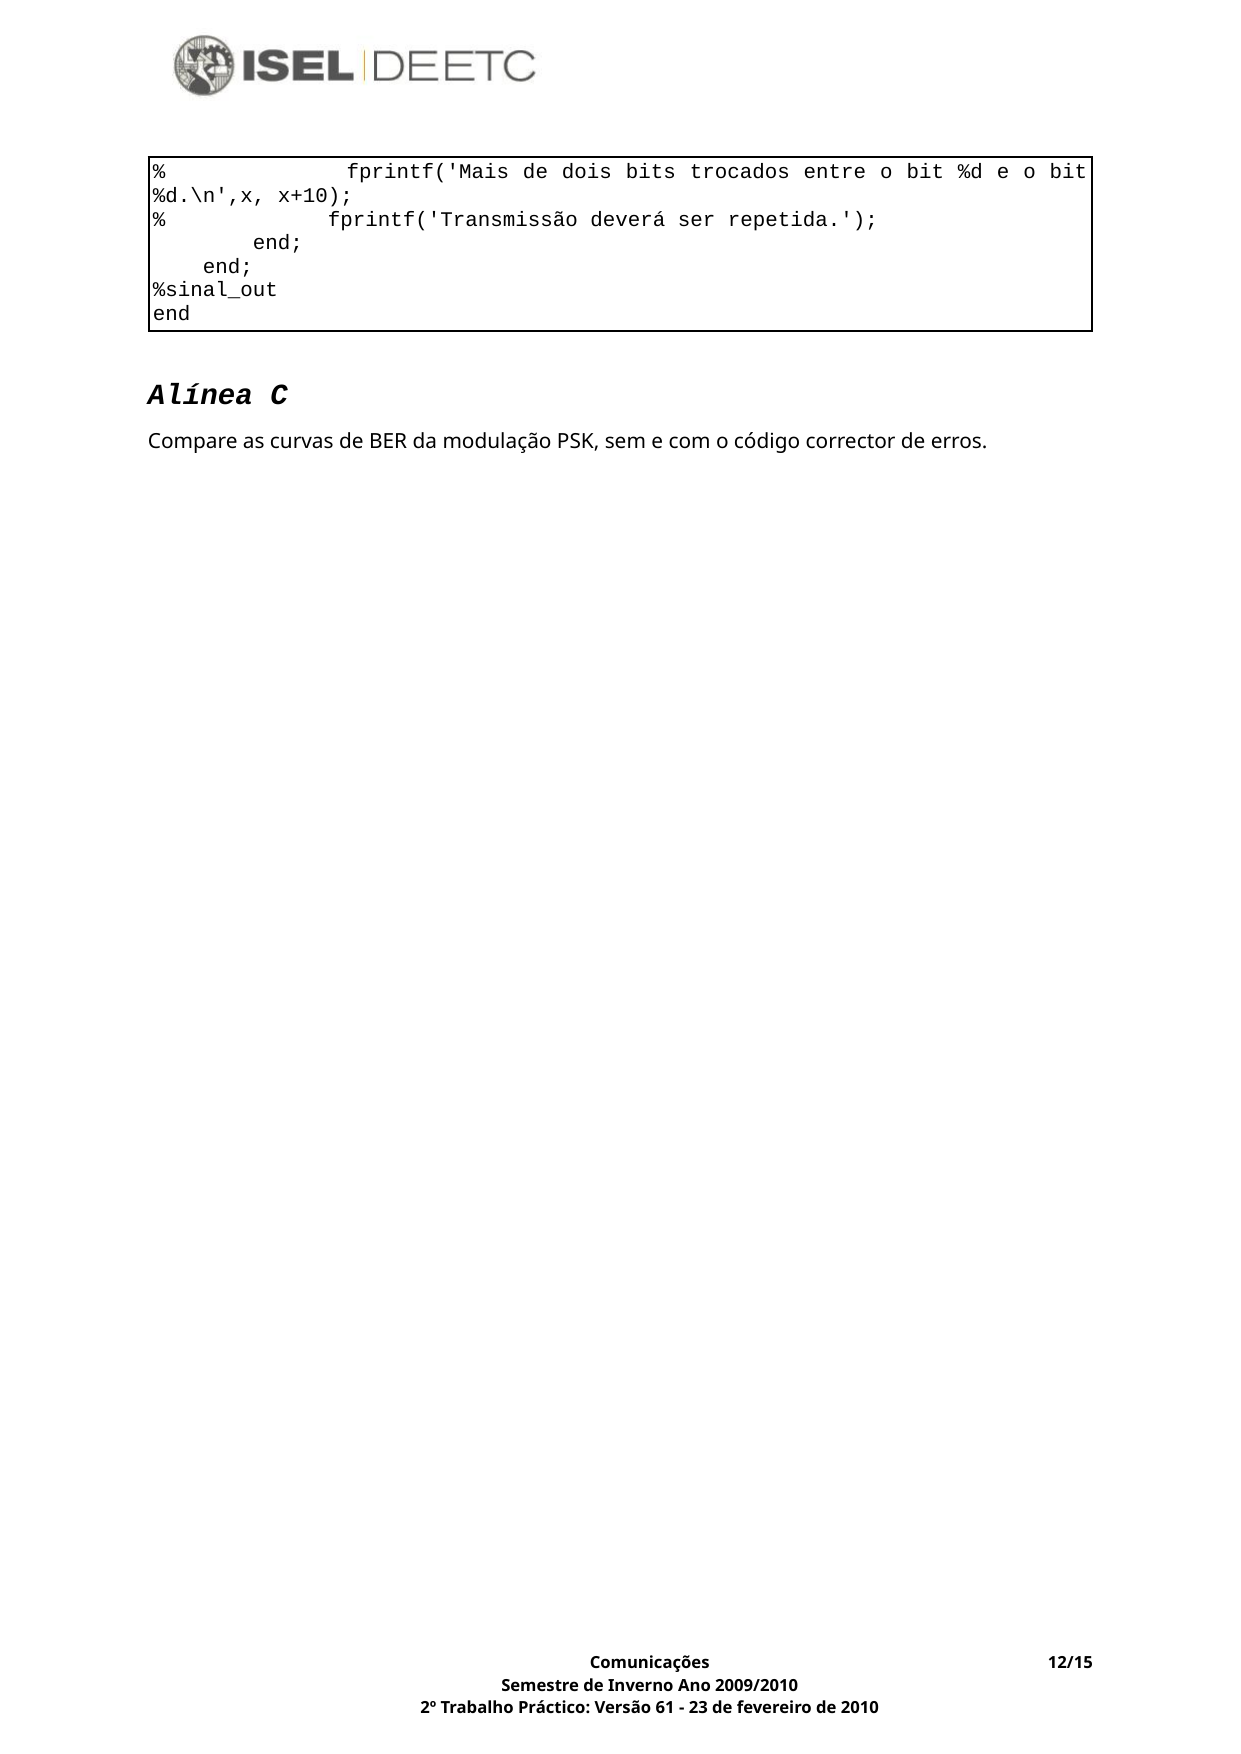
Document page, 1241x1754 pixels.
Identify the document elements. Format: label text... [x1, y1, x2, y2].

subtitle Alínea C [148, 380, 1093, 413]
picture [164, 20, 566, 121]
text end [150, 298, 1091, 330]
text Compare as curvas de BER da modulação PSK, sem e com o código corrector de erros. [148, 426, 1093, 454]
text % fprintf('Mais de dois bits trocados entre o bit %d e o bit %d.\n',x, x+10); [150, 158, 1091, 203]
text end; [150, 227, 1091, 251]
text % fprintf('Transmissão deverá ser repetida.'); [150, 203, 1091, 227]
text end; [150, 251, 1091, 274]
text %sinal_out [150, 274, 1091, 298]
